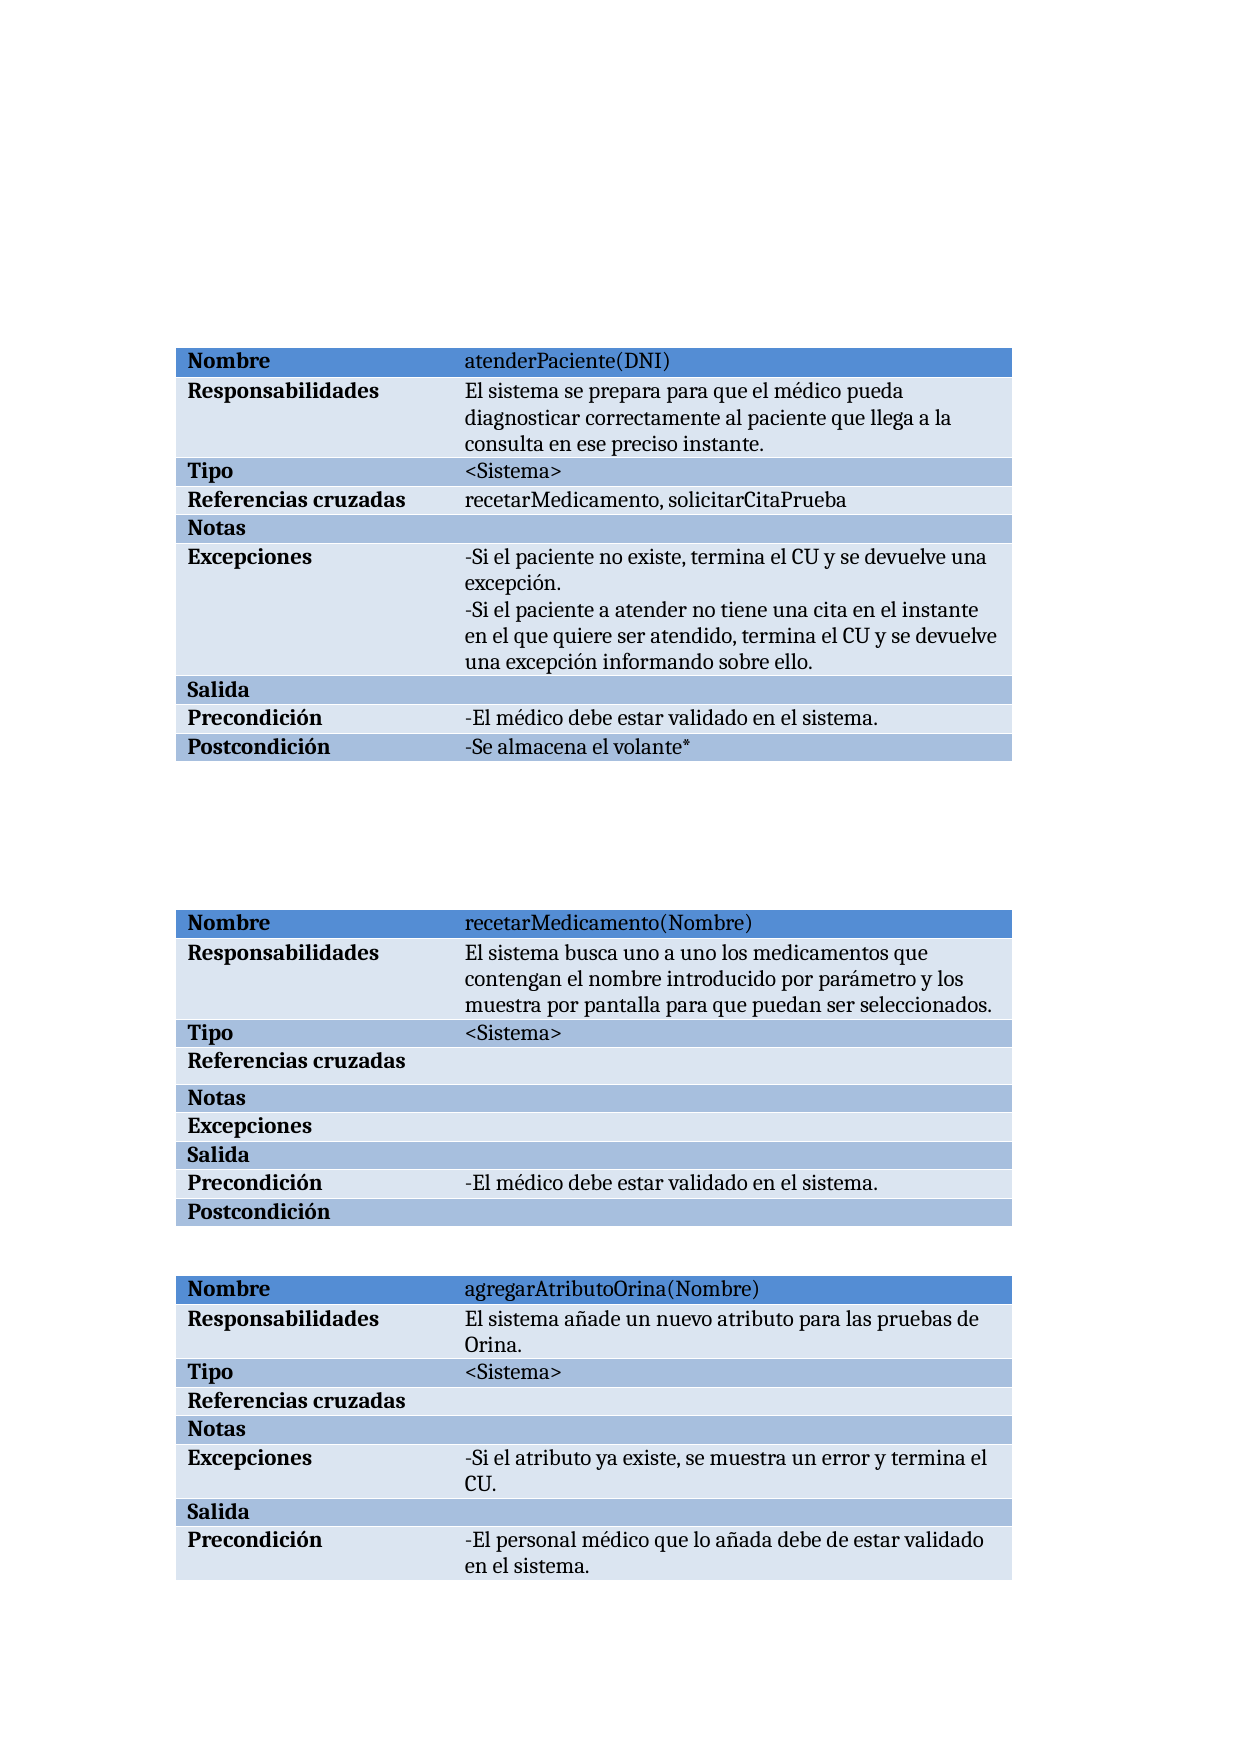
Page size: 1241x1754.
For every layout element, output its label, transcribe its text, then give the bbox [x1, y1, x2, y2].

table_cell -Se almacena el volante* [453, 734, 1012, 761]
table_cell Tipo [176, 1020, 453, 1047]
table_cell [453, 1113, 1012, 1141]
table_cell <Sistema> [453, 1359, 1012, 1387]
table_cell <Sistema> [453, 458, 1012, 486]
table_cell -Si el atributo ya existe, se muestra un error y termina el CU. [453, 1445, 1012, 1497]
table_cell Precondición [176, 705, 453, 732]
table_cell El sistema se prepara para que el médico pueda diagnosticar correctamente al paciente que llega a la consulta en ese preciso instante. [453, 378, 1012, 457]
table_cell Notas [176, 515, 453, 543]
table_cell Tipo [176, 458, 453, 486]
table_header agregarAtributoOrina(Nombre) [453, 1276, 1012, 1304]
table_header Nombre [176, 910, 453, 938]
table_cell Salida [176, 1499, 453, 1526]
table_cell [453, 1142, 1012, 1169]
table_cell Excepciones [176, 544, 453, 675]
table_cell [453, 1048, 1012, 1083]
table_cell [453, 1416, 1012, 1444]
table_cell El sistema añade un nuevo atributo para las pruebas de Orina. [453, 1305, 1012, 1358]
table_cell -El médico debe estar validado en el sistema. [453, 1170, 1012, 1198]
table_cell -El personal médico que lo añada debe de estar validado en el sistema. [453, 1527, 1012, 1580]
table_cell Excepciones [176, 1445, 453, 1497]
table_cell [453, 515, 1012, 543]
table_cell Tipo [176, 1359, 453, 1387]
table_header Nombre [176, 348, 453, 377]
table_cell [453, 1388, 1012, 1415]
table_cell Precondición [176, 1527, 453, 1580]
table_cell Excepciones [176, 1113, 453, 1141]
table_cell Salida [176, 1142, 453, 1169]
table_cell Referencias cruzadas [176, 1388, 453, 1415]
table_cell [453, 676, 1012, 704]
table_cell [453, 1199, 1012, 1226]
table_cell -Si el paciente no existe, termina el CU y se devuelve una excepción. -Si el paciente a atender no tiene una cita en el instante en el que quiere ser atendido, termina el CU y se devuelve una excepción informando sobre ello. [453, 544, 1012, 675]
table_cell [453, 1085, 1012, 1112]
table_cell Referencias cruzadas [176, 1048, 453, 1083]
table_cell Precondición [176, 1170, 453, 1198]
table_cell Referencias cruzadas [176, 487, 453, 514]
table_cell Notas [176, 1416, 453, 1444]
table_header recetarMedicamento(Nombre) [453, 910, 1012, 938]
table_header atenderPaciente(DNI) [453, 348, 1012, 377]
table_cell -El médico debe estar validado en el sistema. [453, 705, 1012, 732]
table_cell Salida [176, 676, 453, 704]
table_cell recetarMedicamento, solicitarCitaPrueba [453, 487, 1012, 514]
table_header Nombre [176, 1276, 453, 1304]
table_cell Postcondición [176, 1199, 453, 1226]
table_cell Responsabilidades [176, 939, 453, 1018]
table_cell El sistema busca uno a uno los medicamentos que contengan el nombre introducido por parámetro y los muestra por pantalla para que puedan ser seleccionados. [453, 939, 1012, 1018]
table_cell Notas [176, 1085, 453, 1112]
table_cell Responsabilidades [176, 1305, 453, 1358]
table_cell Responsabilidades [176, 378, 453, 457]
table_cell <Sistema> [453, 1020, 1012, 1047]
table_cell Postcondición [176, 734, 453, 761]
table_cell [453, 1499, 1012, 1526]
